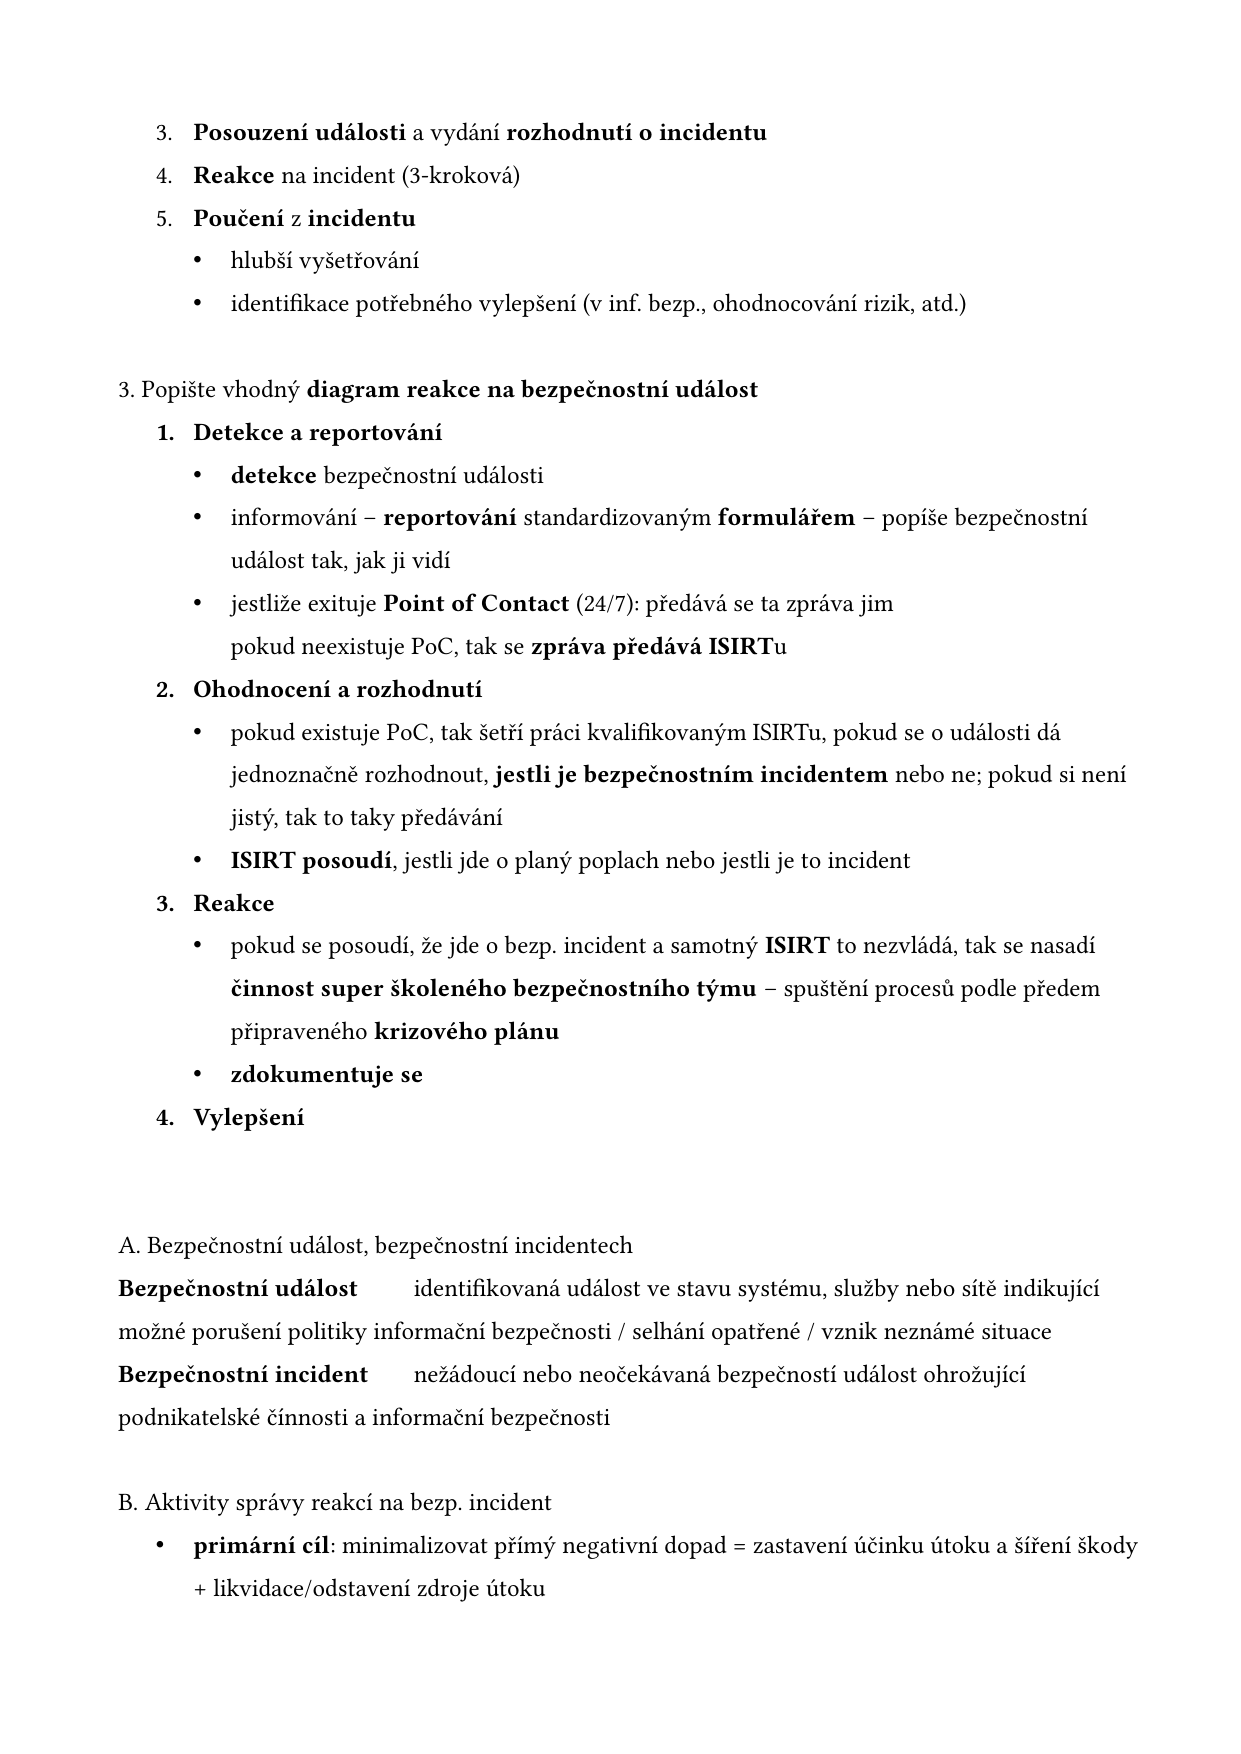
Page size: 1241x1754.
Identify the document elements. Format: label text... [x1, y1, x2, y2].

list Ohodnocení a rozhodnutí [156, 675, 1139, 703]
text A. Bezpečnostní událost, bezpečnostní incidentech [118, 1231, 1139, 1260]
list Vylepšení [156, 1103, 1139, 1131]
text Bezpečnostní událost identifikovaná událost ve stavu systému, služby nebo sítě indikující možné porušení politiky informační bezpečnosti / selhání opatřené / vznik neznámé situace [118, 1274, 1139, 1345]
text B. Aktivity správy reakcí na bezp. incident [118, 1488, 1139, 1517]
list pokud se posoudí, že jde o bezp. incident a samotný ISIRT to nezvládá, tak se nasadí činnost super školeného bezpečnostního týmu – spuštění procesů podle předem připraveného krizového plánu [193, 932, 1139, 1046]
list zdokumentuje se [193, 1060, 1139, 1088]
list Detekce a reportování [156, 418, 1139, 446]
list hlubší vyšetřování [193, 247, 1139, 275]
list detekce bezpečnostní události [193, 461, 1139, 489]
list primární cíl: minimalizovat přímý negativní dopad = zastavení účinku útoku a šíření škody + likvidace/odstavení zdroje útoku [156, 1531, 1139, 1602]
text Bezpečnostní incident nežádoucí nebo neočekávaná bezpečností událost ohrožující podnikatelské čínnosti a informační bezpečnosti [118, 1360, 1139, 1431]
list jestliže exituje Point of Contact (24/7): předává se ta zpráva jim pokud neexistuje PoC, tak se zpráva předává ISIRTu [193, 589, 1139, 660]
list pokud existuje PoC, tak šetří práci kvalifikovaným ISIRTu, pokud se o události dá jednoznačně rozhodnout, jestli je bezpečnostním incidentem nebo ne; pokud si není jistý, tak to taky předávání [193, 717, 1139, 832]
list identifikace potřebného vylepšení (v inf. bezp., ohodnocování rizik, atd.) [193, 289, 1139, 318]
list Reakce na incident (3-kroková) [156, 161, 1139, 189]
list Poučení z incidentu [156, 204, 1139, 232]
text 3. Popište vhodný diagram reakce na bezpečnostní událost [118, 375, 1139, 403]
list informování – reportování standardizovaným formulářem – popíše bezpečnostní událost tak, jak ji vidí [193, 503, 1139, 575]
list Reakce [156, 889, 1139, 917]
list Posouzení události a vydání rozhodnutí o incidentu [156, 118, 1139, 147]
list ISIRT posoudí, jestli jde o planý poplach nebo jestli je to incident [193, 846, 1139, 874]
